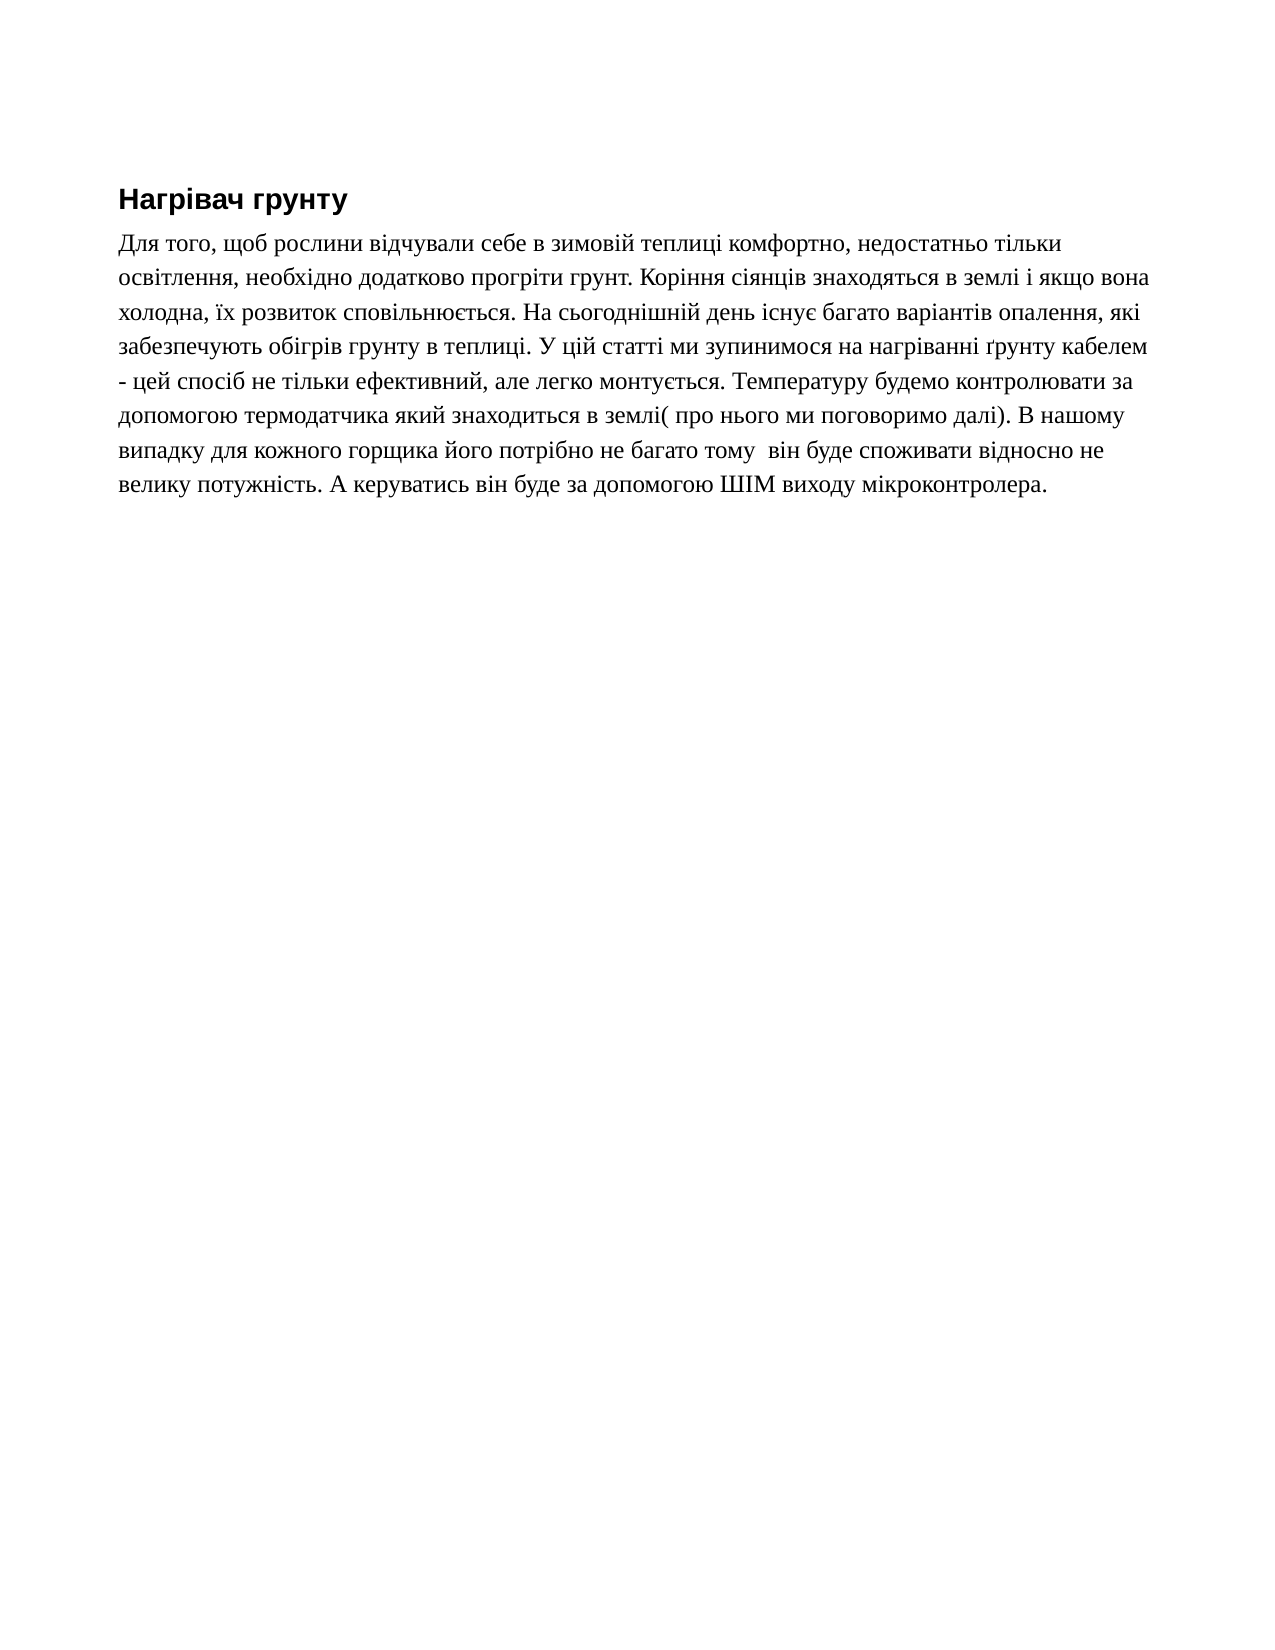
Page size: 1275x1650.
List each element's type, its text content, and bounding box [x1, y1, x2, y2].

subtitle Нагрівач грунту [118, 182, 1157, 216]
text Для того, щоб рослини відчували себе в зимовій теплиці комфортно, недостатньо тільки освітлення, необхідно додатково прогріти грунт. Коріння сіянців знаходяться в землі і якщо вона холодна, їх розвиток сповільнюється. На сьогоднішній день існує багато варіантів опалення, які забезпечують обігрів грунту в теплиці. У цій статті ми зупинимося на нагріванні ґрунту кабелем - цей спосіб не тільки ефективний, але легко монтується. Температуру будемо контролювати за допомогою термодатчика який знаходиться в землі( про нього ми поговоримо далі). В нашому випадку для кожного горщика його потрібно не багато тому він буде споживати відносно не велику потужність. А керуватись він буде за допомогою ШІМ виходу мікроконтролера. [118, 228, 1157, 498]
